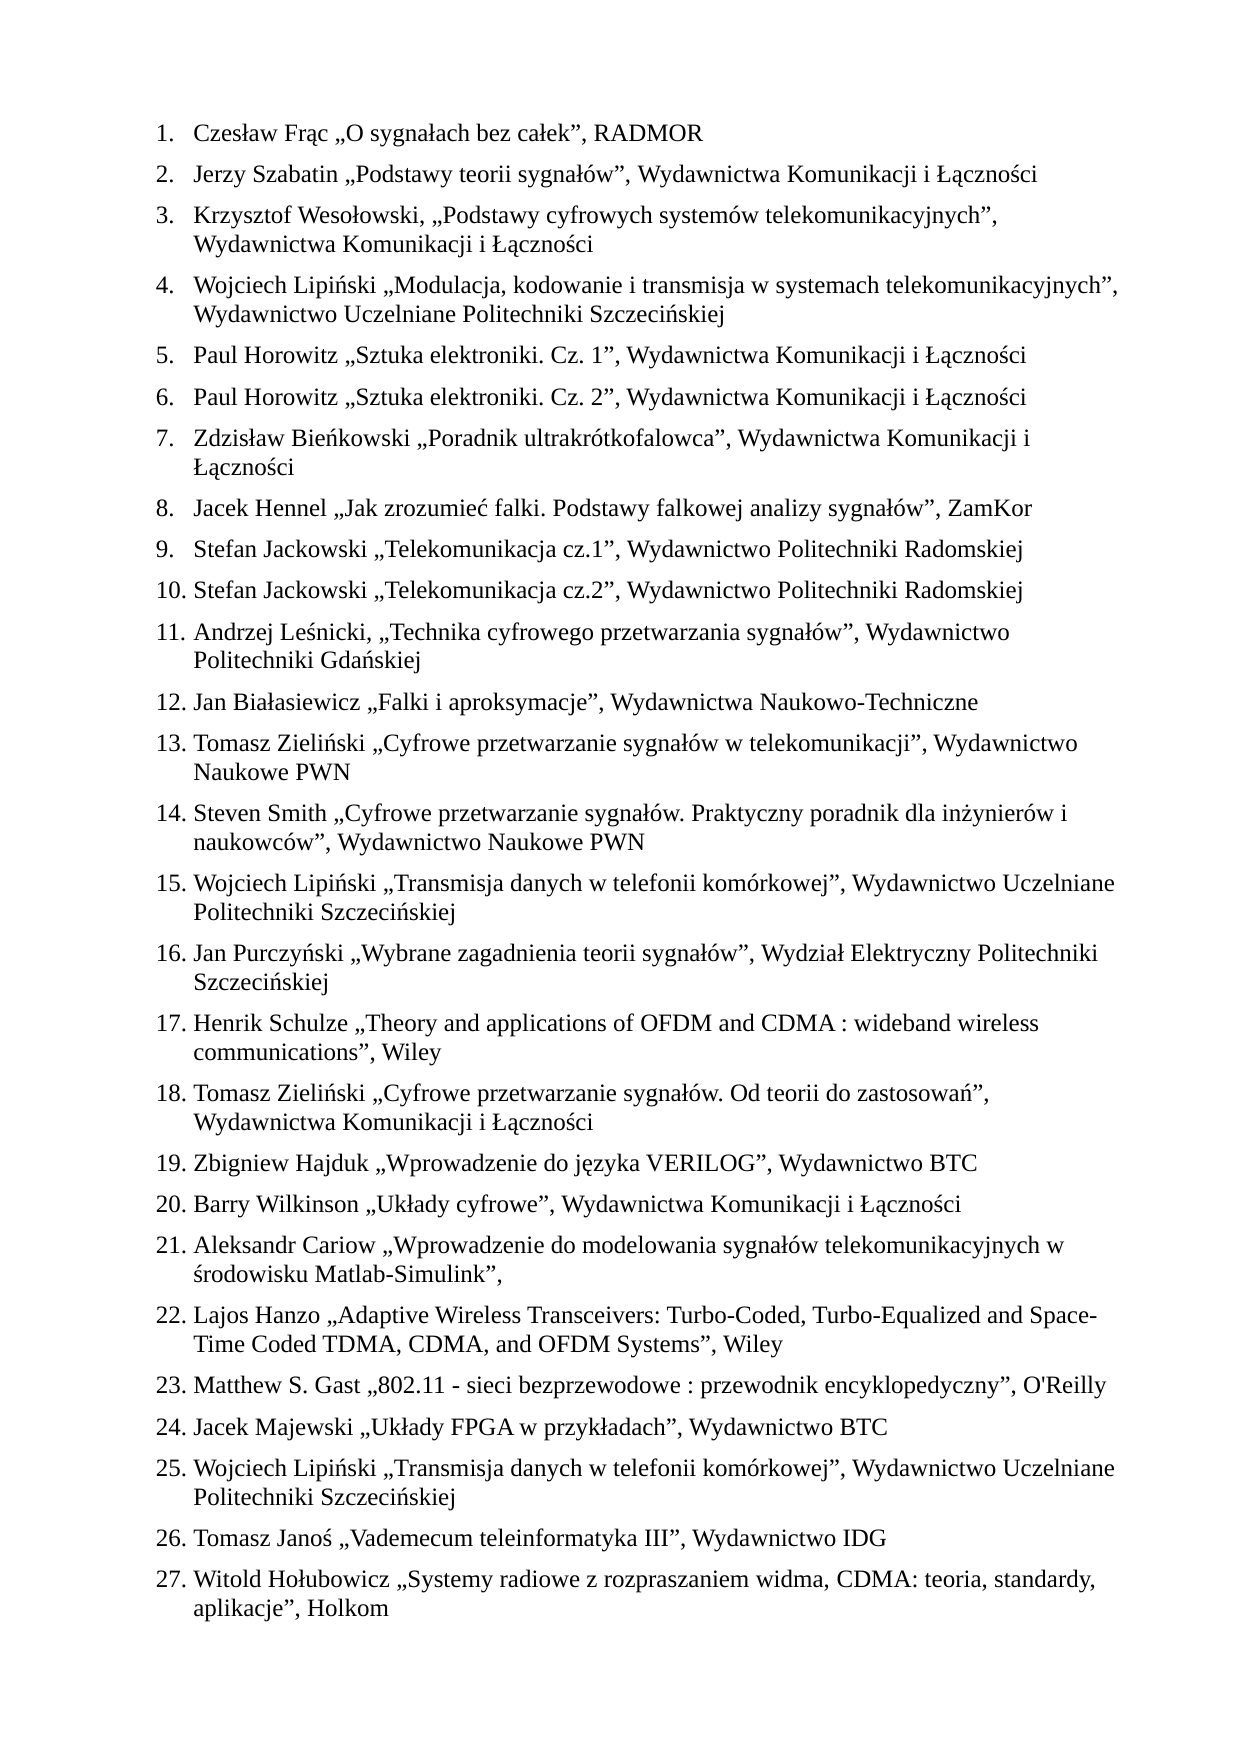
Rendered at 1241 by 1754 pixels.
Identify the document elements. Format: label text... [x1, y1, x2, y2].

list Jan Purczyński „Wybrane zagadnienia teorii sygnałów”, Wydział Elektryczny Politechniki Szczecińskiej [156, 938, 1122, 996]
list Wojciech Lipiński „Transmisja danych w telefonii komórkowej”, Wydawnictwo Uczelniane Politechniki Szczecińskiej [156, 868, 1122, 926]
list Andrzej Leśnicki, „Technika cyfrowego przetwarzania sygnałów”, Wydawnictwo Politechniki Gdańskiej [156, 617, 1122, 674]
list Steven Smith „Cyfrowe przetwarzanie sygnałów. Praktyczny poradnik dla inżynierów i naukowców”, Wydawnictwo Naukowe PWN [156, 798, 1122, 856]
list Krzysztof Wesołowski, „Podstawy cyfrowych systemów telekomunikacyjnych”, Wydawnictwa Komunikacji i Łączności [156, 201, 1122, 258]
list Lajos Hanzo „Adaptive Wireless Transceivers: Turbo-Coded, Turbo-Equalized and Space-Time Coded TDMA, CDMA, and OFDM Systems”, Wiley [156, 1301, 1122, 1358]
list Witold Hołubowicz „Systemy radiowe z rozpraszaniem widma, CDMA: teoria, standardy, aplikacje”, Holkom [156, 1564, 1122, 1622]
list Stefan Jackowski „Telekomunikacja cz.1”, Wydawnictwo Politechniki Radomskiej [156, 534, 1122, 563]
list Henrik Schulze „Theory and applications of OFDM and CDMA : wideband wireless communications”, Wiley [156, 1008, 1122, 1066]
list Barry Wilkinson „Układy cyfrowe”, Wydawnictwa Komunikacji i Łączności [156, 1189, 1122, 1218]
list Paul Horowitz „Sztuka elektroniki. Cz. 2”, Wydawnictwa Komunikacji i Łączności [156, 382, 1122, 411]
list Jacek Hennel „Jak zrozumieć falki. Podstawy falkowej analizy sygnałów”, ZamKor [156, 493, 1122, 522]
list Jan Białasiewicz „Falki i aproksymacje”, Wydawnictwa Naukowo-Techniczne [156, 687, 1122, 716]
list Zbigniew Hajduk „Wprowadzenie do języka VERILOG”, Wydawnictwo BTC [156, 1148, 1122, 1177]
list Matthew S. Gast „802.11 - sieci bezprzewodowe : przewodnik encyklopedyczny”, O'Reilly [156, 1371, 1122, 1399]
list Wojciech Lipiński „Modulacja, kodowanie i transmisja w systemach telekomunikacyjnych”, Wydawnictwo Uczelniane Politechniki Szczecińskiej [156, 271, 1122, 328]
list Jerzy Szabatin „Podstawy teorii sygnałów”, Wydawnictwa Komunikacji i Łączności [156, 159, 1122, 188]
list Paul Horowitz „Sztuka elektroniki. Cz. 1”, Wydawnictwa Komunikacji i Łączności [156, 341, 1122, 369]
list Tomasz Janoś „Vademecum teleinformatyka III”, Wydawnictwo IDG [156, 1523, 1122, 1552]
list Czesław Frąc „O sygnałach bez całek”, RADMOR [156, 118, 1122, 147]
list Tomasz Zieliński „Cyfrowe przetwarzanie sygnałów w telekomunikacji”, Wydawnictwo Naukowe PWN [156, 728, 1122, 786]
list Wojciech Lipiński „Transmisja danych w telefonii komórkowej”, Wydawnictwo Uczelniane Politechniki Szczecińskiej [156, 1453, 1122, 1511]
list Zdzisław Bieńkowski „Poradnik ultrakrótkofalowca”, Wydawnictwa Komunikacji i Łączności [156, 423, 1122, 481]
list Stefan Jackowski „Telekomunikacja cz.2”, Wydawnictwo Politechniki Radomskiej [156, 576, 1122, 604]
list Tomasz Zieliński „Cyfrowe przetwarzanie sygnałów. Od teorii do zastosowań”, Wydawnictwa Komunikacji i Łączności [156, 1078, 1122, 1136]
list Jacek Majewski „Układy FPGA w przykładach”, Wydawnictwo BTC [156, 1412, 1122, 1441]
list Aleksandr Cariow „Wprowadzenie do modelowania sygnałów telekomunikacyjnych w środowisku Matlab-Simulink”, [156, 1231, 1122, 1288]
